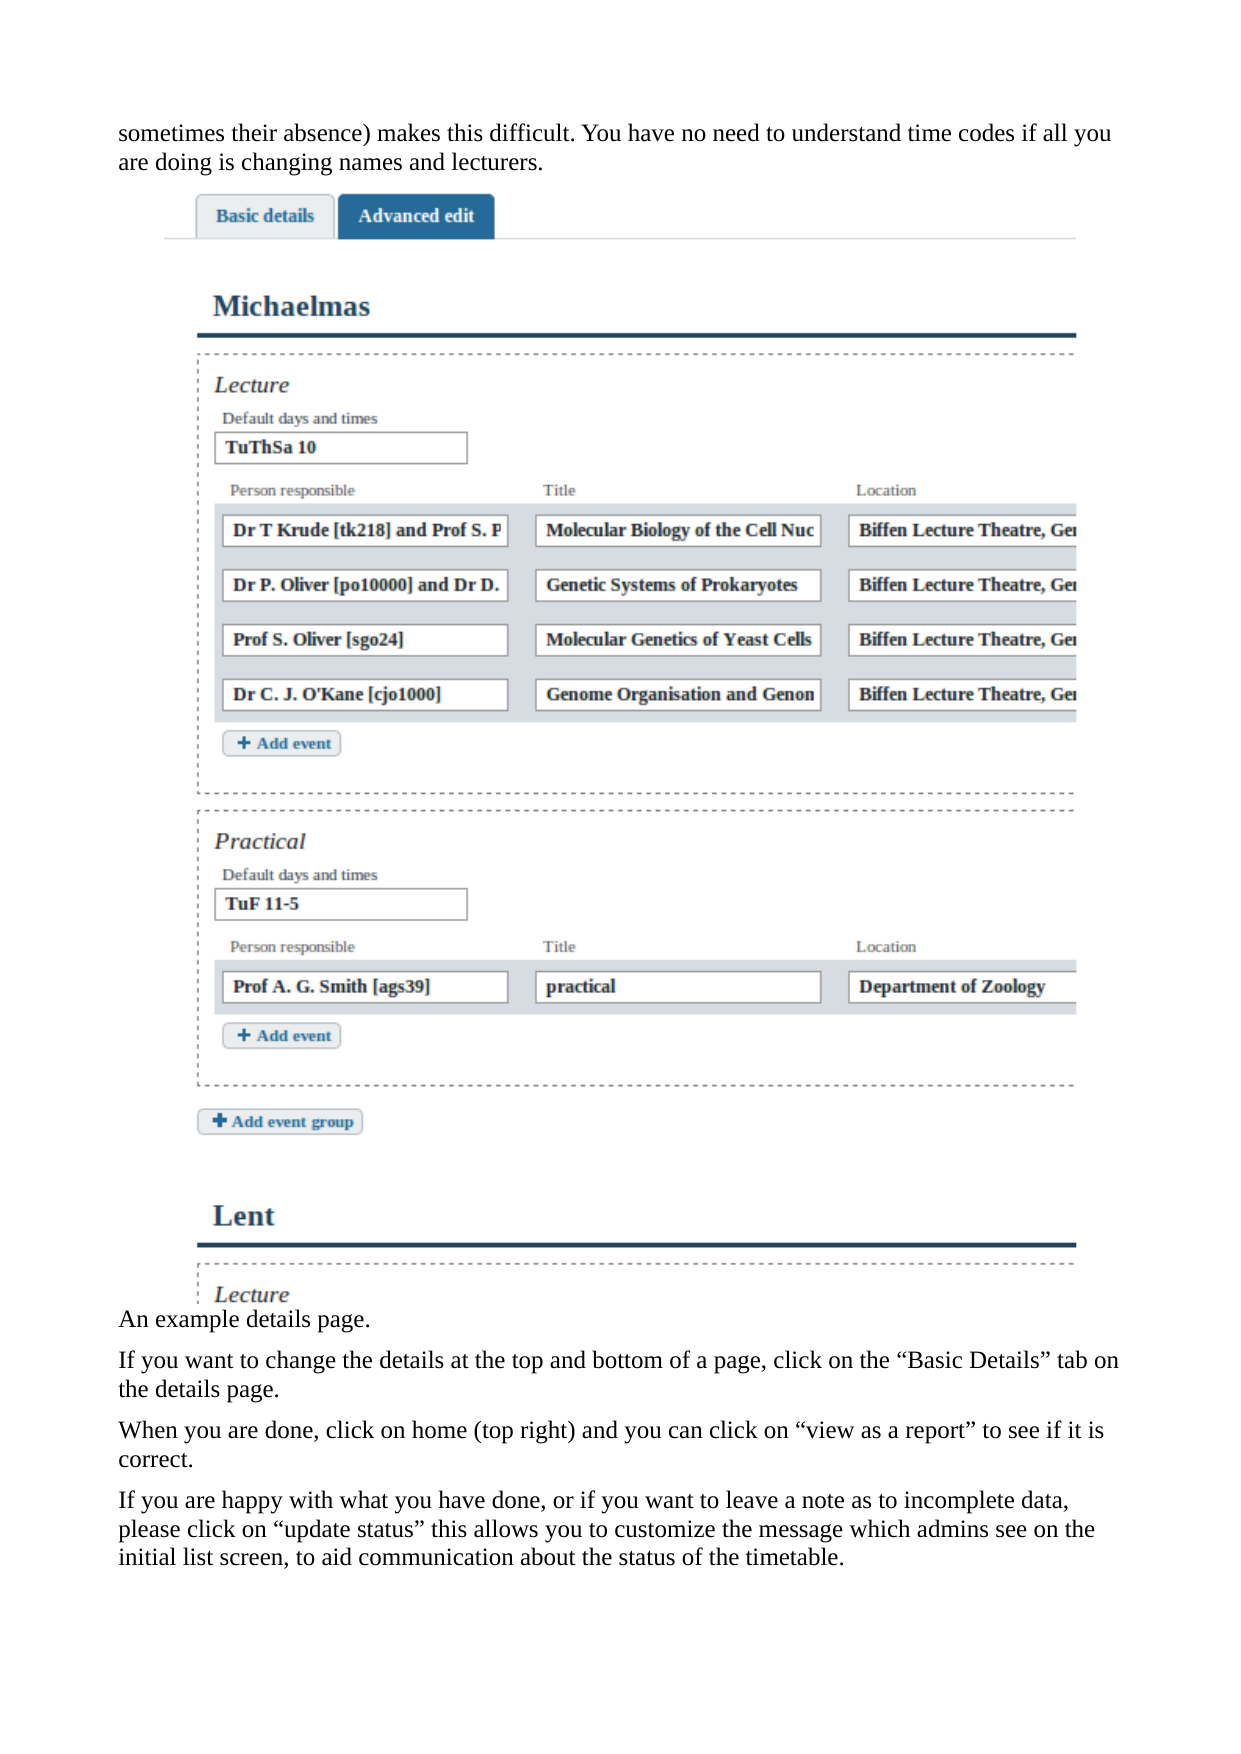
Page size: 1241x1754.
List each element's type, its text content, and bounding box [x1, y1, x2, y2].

text If you want to change the details at the top and bottom of a page, click on the “Basic Details” tab on the details page. [118, 1345, 1122, 1402]
text sometimes their absence) makes this difficult. You have no need to understand time codes if all you are doing is changing names and lecturers. [118, 118, 1122, 176]
text When you are done, click on home (top right) and you can click on “view as a report” to see if it is correct. [118, 1415, 1122, 1472]
text An example details page. [118, 188, 1122, 1332]
text If you are happy with what you have done, or if you want to leave a note as to incomplete data, please click on “update status” this allows you to customize the message which admins see on the initial list screen, to aid communication about the status of the timetable. [118, 1485, 1122, 1571]
picture [163, 188, 1077, 1304]
